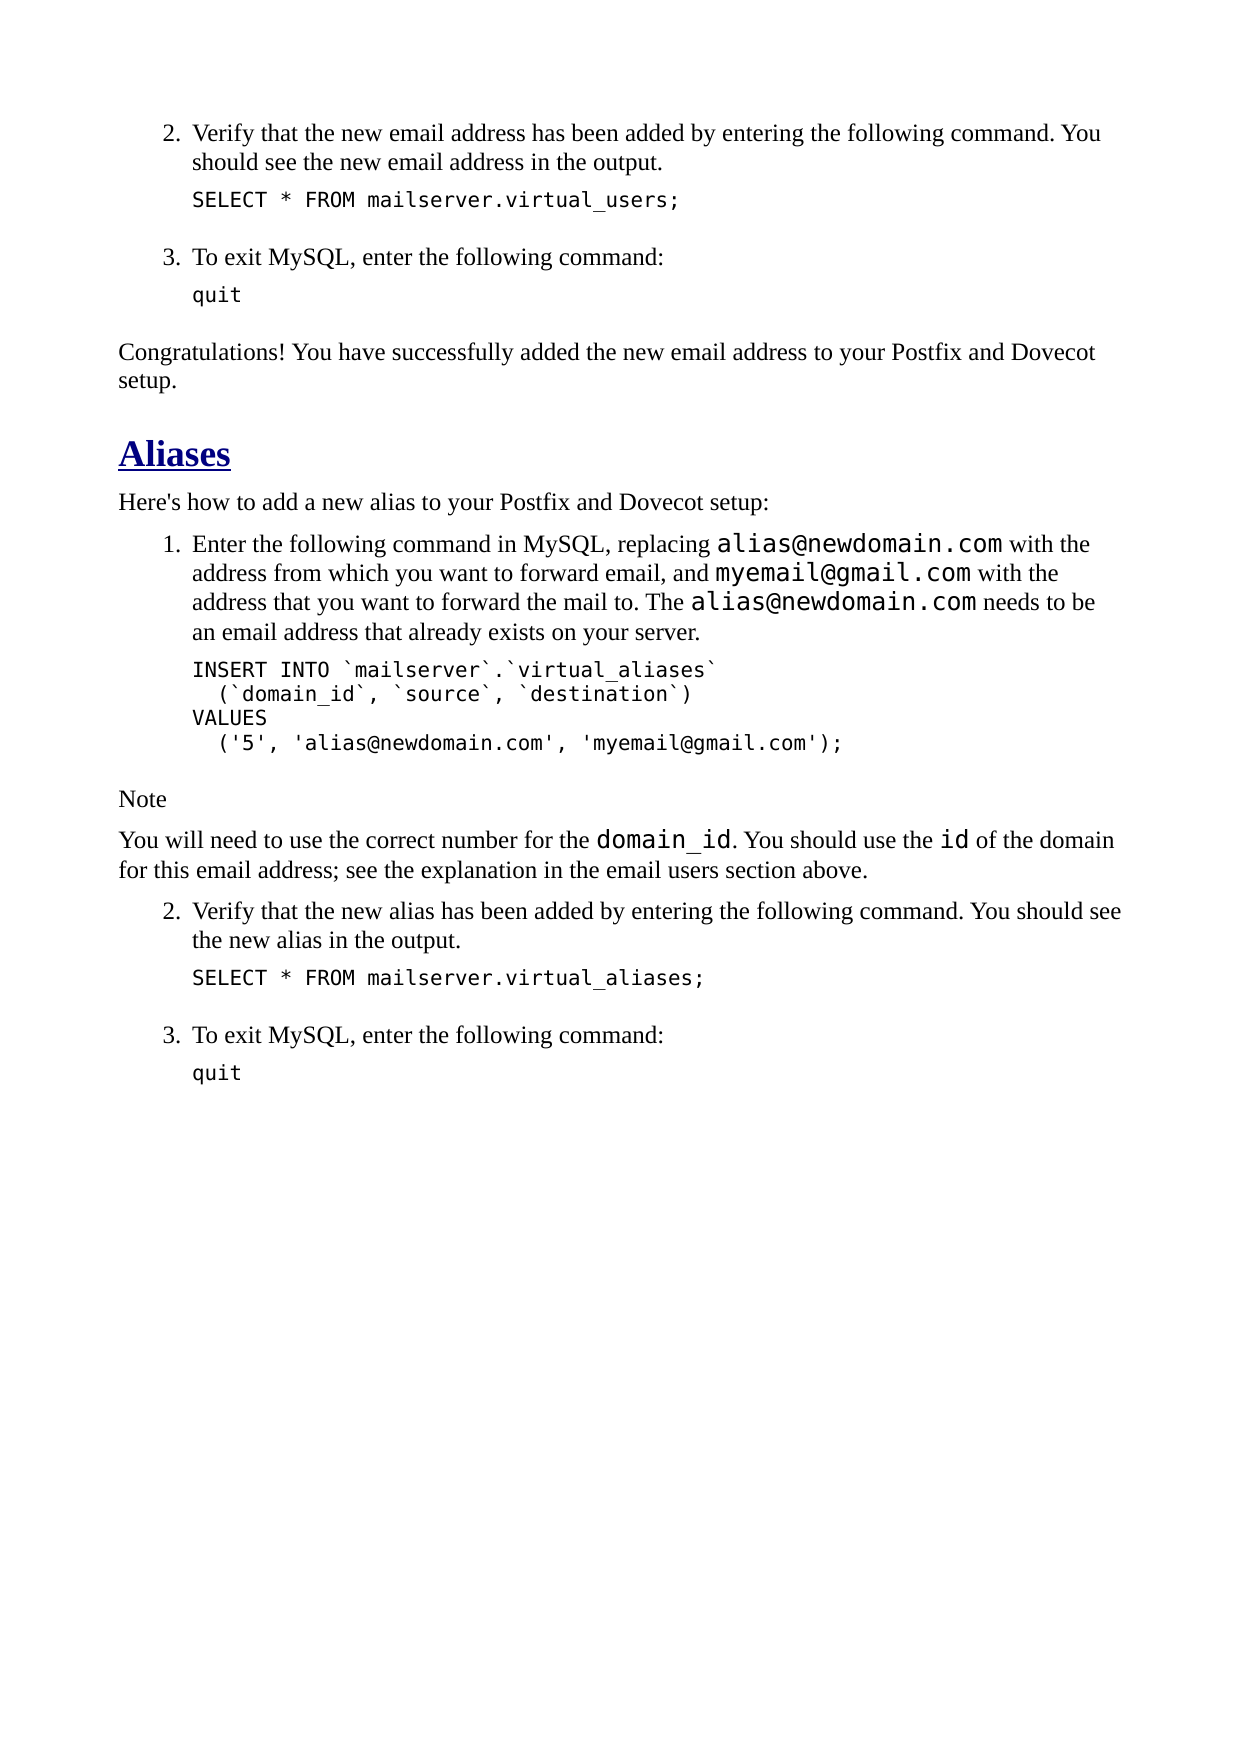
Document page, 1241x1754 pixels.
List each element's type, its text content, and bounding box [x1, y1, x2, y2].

text Here's how to add a new alias to your Postfix and Dovecot setup: [118, 487, 1122, 516]
list quit [162, 283, 1122, 307]
list To exit MySQL, enter the following command: [162, 1020, 1122, 1049]
list quit [162, 1061, 1122, 1085]
text You will need to use the correct number for the domain_id. You should use the id of the domain for this email address; see the explanation in the email users section above. [118, 826, 1122, 884]
list Verify that the new alias has been added by entering the following command. You should see the new alias in the output. [162, 896, 1122, 954]
text Note [118, 784, 1122, 813]
text Congratulations! You have successfully added the new email address to your Postfix and Dovecot setup. [118, 337, 1122, 394]
list (`domain_id`, `source`, `destination`) [162, 682, 1122, 706]
list VALUES [162, 706, 1122, 731]
list Enter the following command in MySQL, replacing alias@newdomain.com with the address from which you want to forward email, and myemail@gmail.com with the address that you want to forward the mail to. The alias@newdomain.com needs to be an email address that already exists on your server. [162, 529, 1122, 645]
subtitle Aliases [118, 432, 1122, 475]
list SELECT * FROM mailserver.virtual_aliases; [162, 966, 1122, 990]
list To exit MySQL, enter the following command: [162, 242, 1122, 271]
list SELECT * FROM mailserver.virtual_users; [162, 188, 1122, 212]
list ('5', 'alias@newdomain.com', 'myemail@gmail.com'); [162, 731, 1122, 755]
list INSERT INTO `mailserver`.`virtual_aliases` [162, 658, 1122, 682]
list Verify that the new email address has been added by entering the following command. You should see the new email address in the output. [162, 118, 1122, 176]
